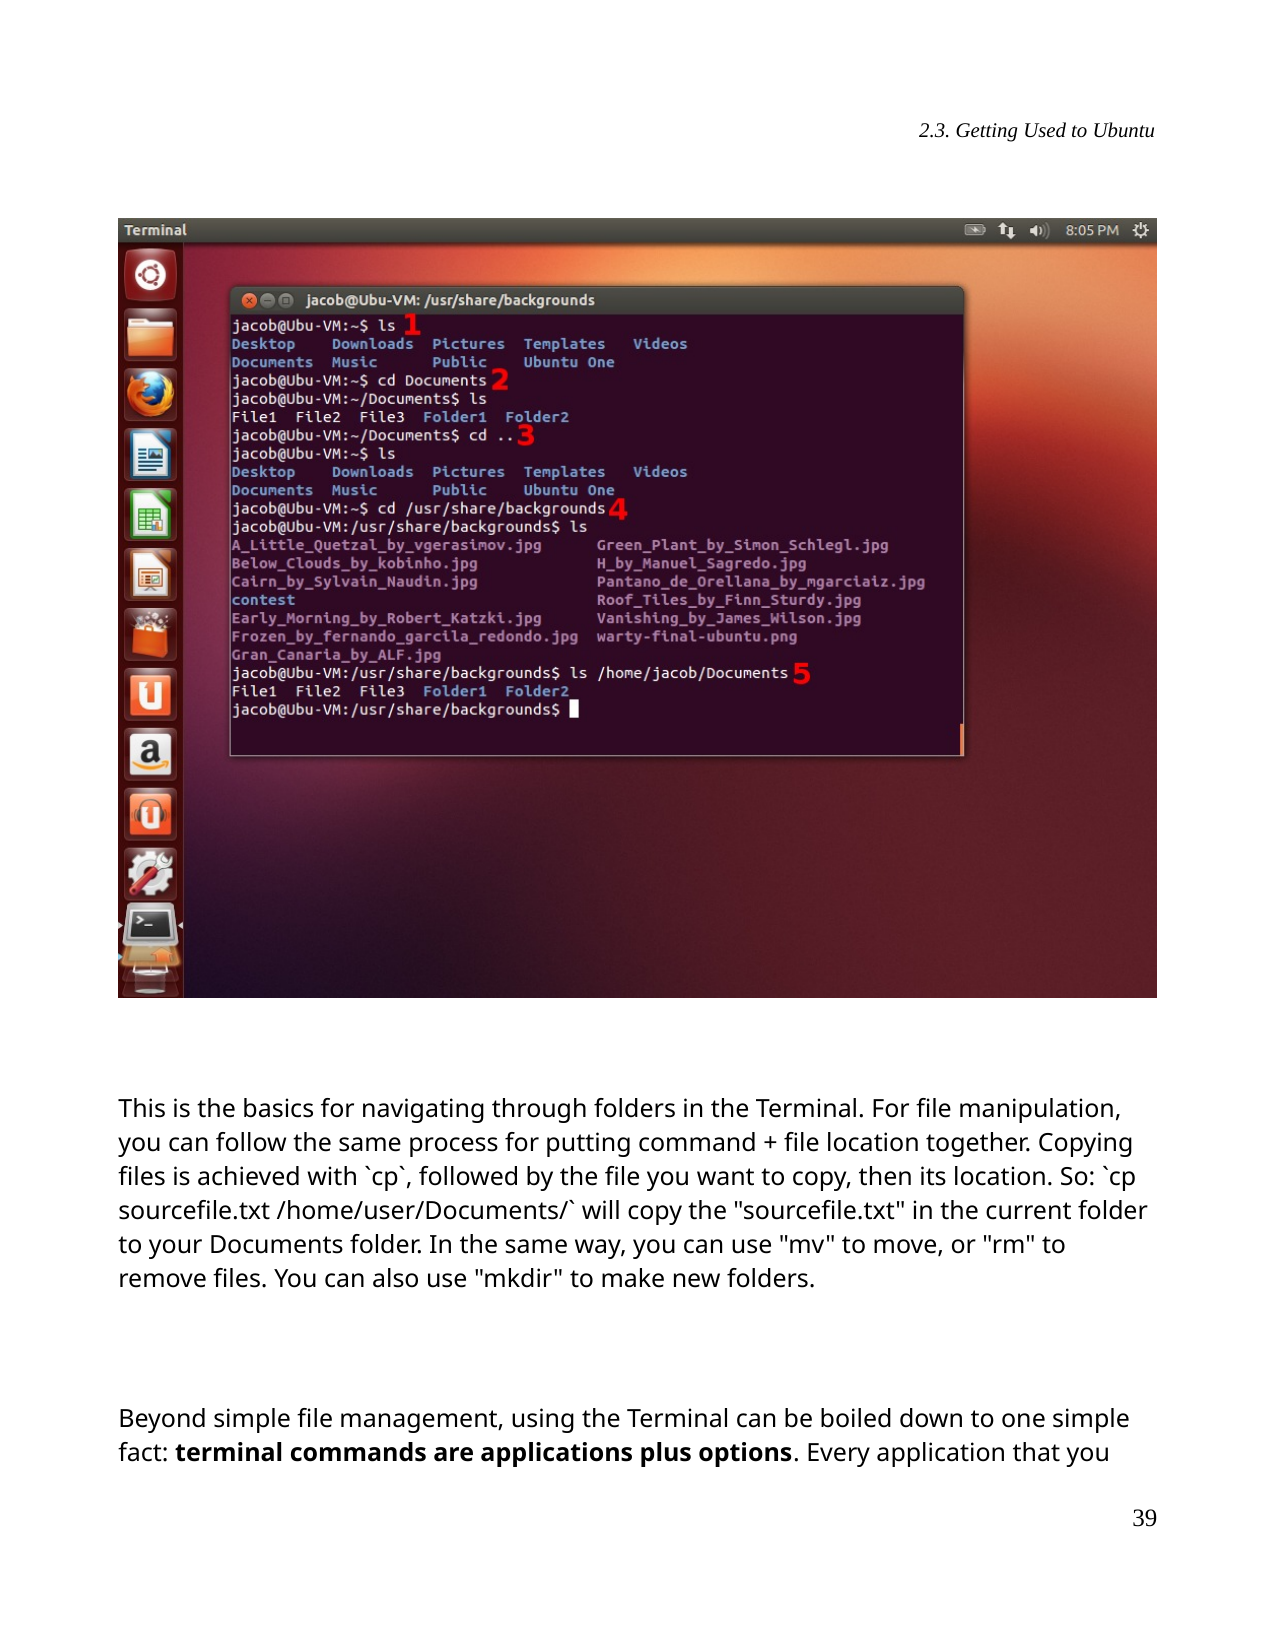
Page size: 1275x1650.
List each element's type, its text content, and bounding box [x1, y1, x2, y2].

picture [118, 218, 1157, 998]
text This is the basics for navigating through folders in the Terminal. For file manipulation, you can follow the same process for putting command + file location together. Copying files is achieved with `cp`, followed by the file you want to copy, then its location. So: `cp sourcefile.txt /home/user/Documents/` will copy the "sourcefile.txt" in the current folder to your Documents folder. In the same way, you can use "mv" to move, or "rm" to remove files. You can also use "mkdir" to make new folders. [118, 1090, 1157, 1295]
text Beyond simple file management, using the Terminal can be boiled down to one simple fact: terminal commands are applications plus options. Every application that you [118, 1400, 1157, 1468]
